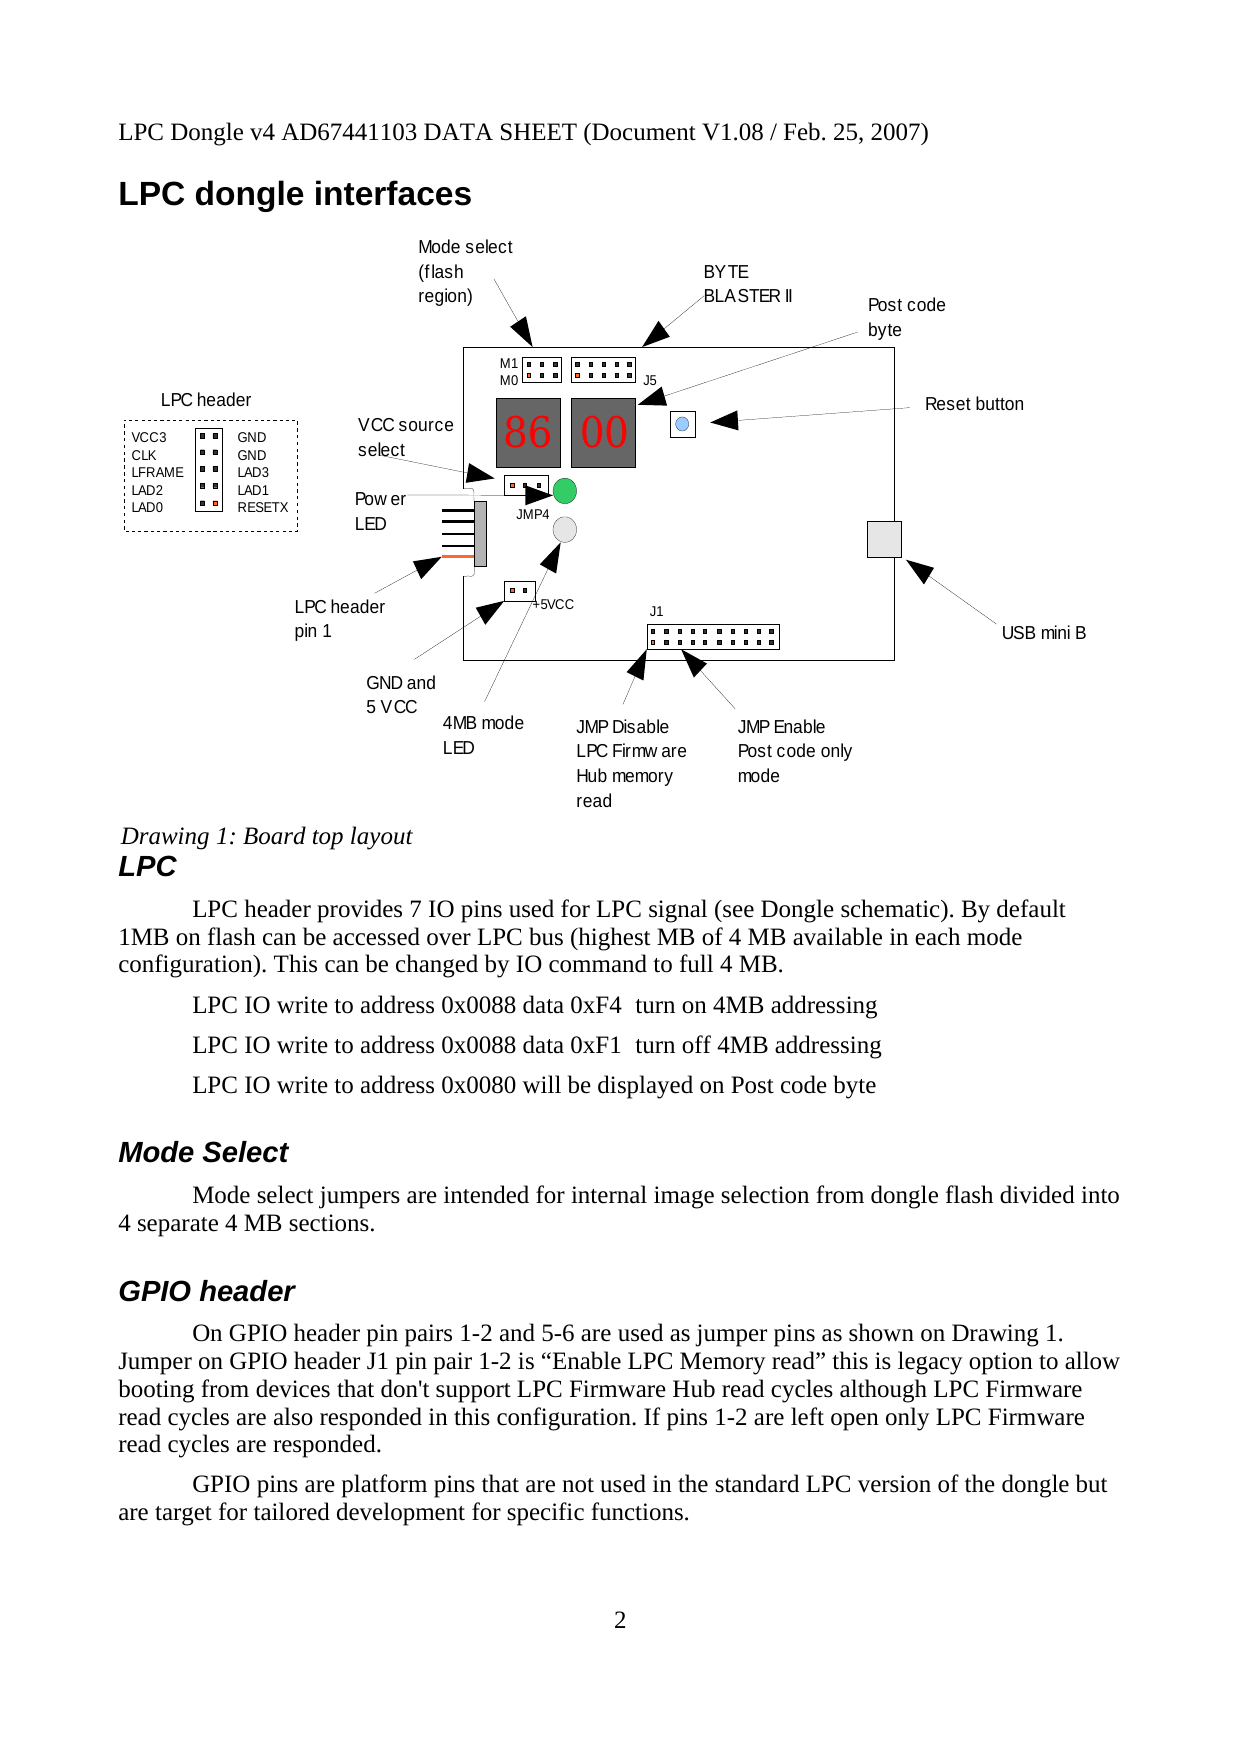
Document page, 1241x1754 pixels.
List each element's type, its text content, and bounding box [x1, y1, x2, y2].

text LPC header provides 7 IO pins used for LPC signal (see Dongle schematic). By default 1MB on flash can be accessed over LPC bus (highest MB of 4 MB available in each mode configuration). This can be changed by IO command to full 4 MB. [118, 895, 1122, 978]
subtitle GPIO header [118, 1274, 1122, 1307]
text Drawing 1: Board top layout [121, 238, 1120, 850]
text GPIO pins are platform pins that are not used in the standard LPC version of the dongle but are target for tailored development for specific functions. [118, 1471, 1122, 1526]
text Mode select jumpers are intended for internal image selection from dongle flash divided into 4 separate 4 MB sections. [118, 1182, 1122, 1237]
text On GPIO header pin pairs 1-2 and 5-6 are used as jumper pins as shown on Drawing 1. Jumper on GPIO header J1 pin pair 1-2 is “Enable LPC Memory read” this is legacy option to allow booting from devices that don't support LPC Firmware Hub read cycles although LPC Firmware read cycles are also responded in this configuration. If pins 1-2 are left open only LPC Firmware read cycles are responded. [118, 1319, 1122, 1458]
subtitle LPC dongle interfaces [118, 175, 1122, 213]
subtitle Mode Select [118, 1136, 1122, 1169]
text LPC IO write to address 0x0080 will be displayed on Post code byte [118, 1071, 1122, 1099]
text LPC IO write to address 0x0088 data 0xF4 turn on 4MB addressing [118, 991, 1122, 1018]
subtitle LPC [118, 250, 1122, 883]
text LPC IO write to address 0x0088 data 0xF1 turn off 4MB addressing [118, 1031, 1122, 1059]
subtitle [121, 225, 1120, 238]
